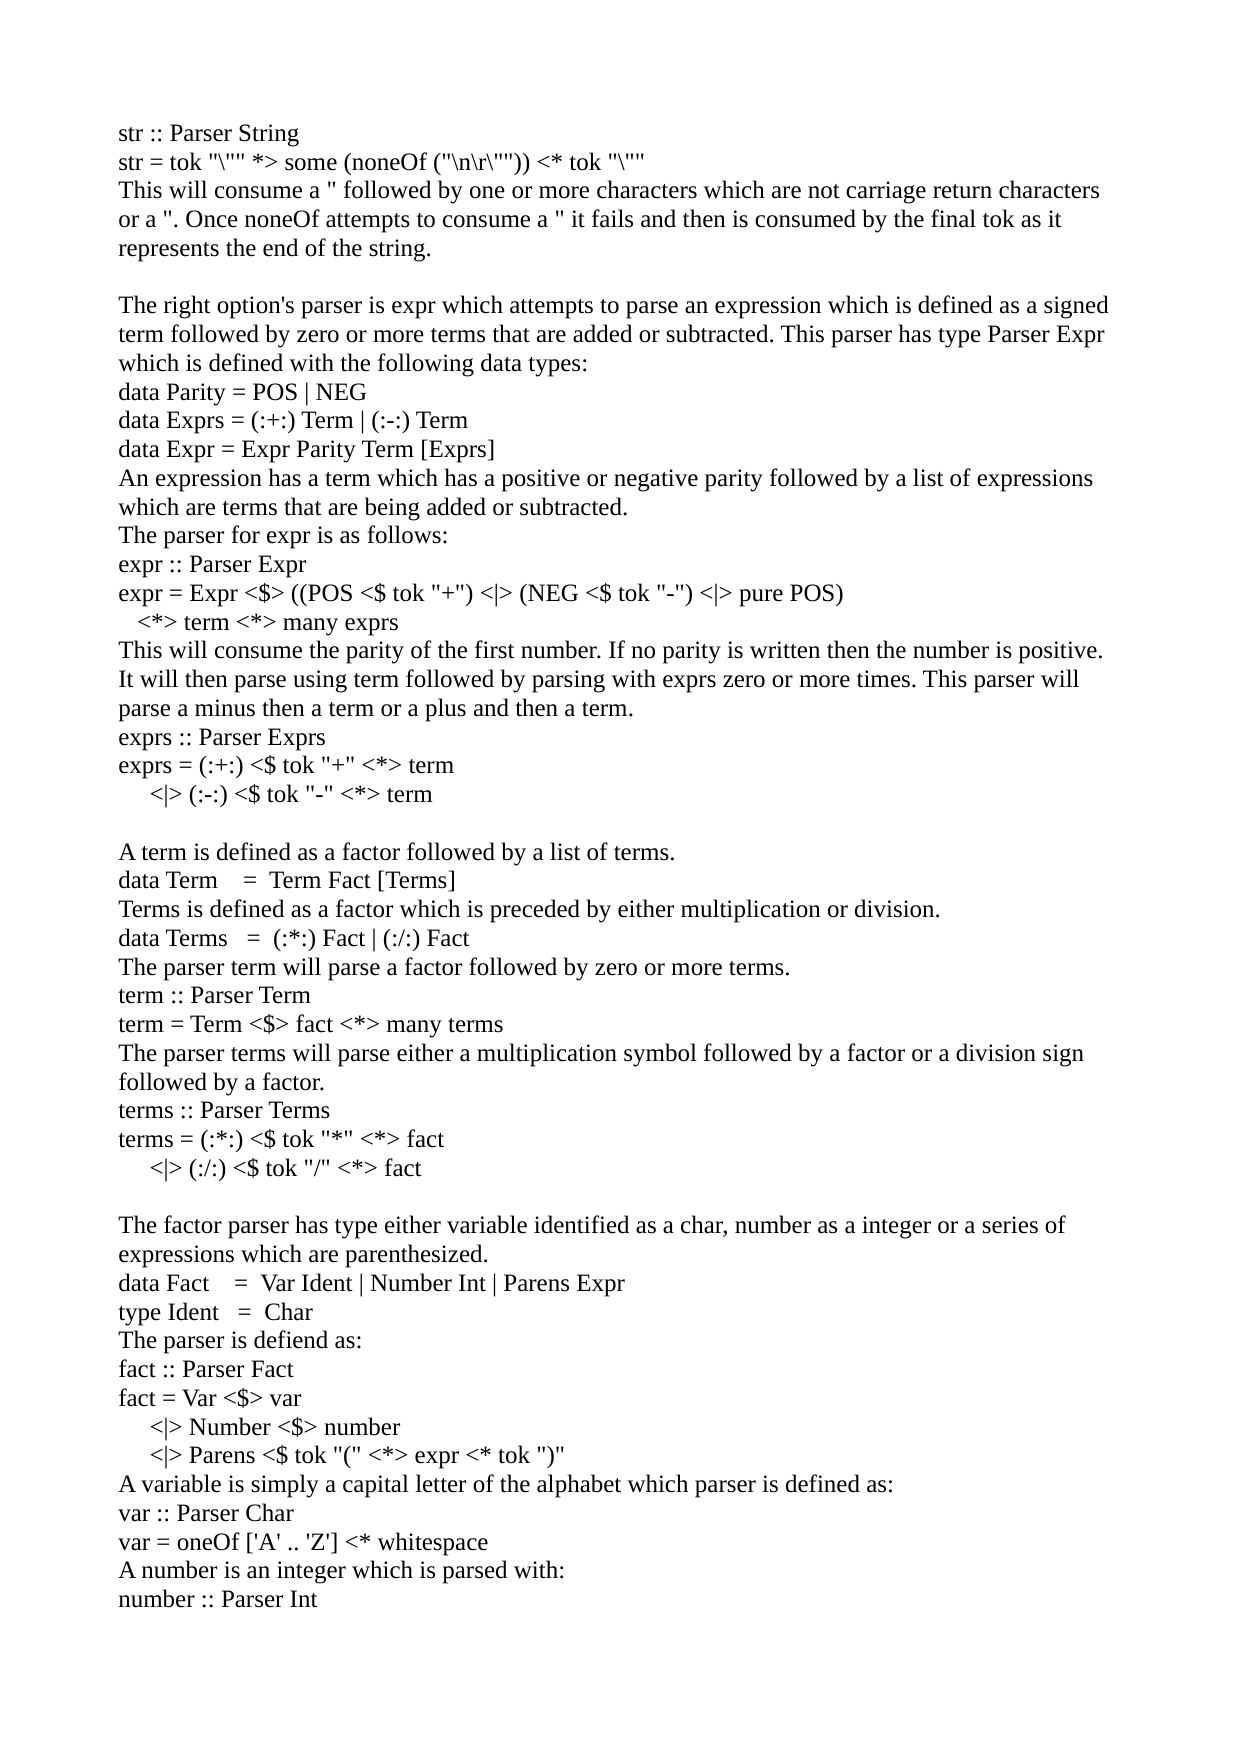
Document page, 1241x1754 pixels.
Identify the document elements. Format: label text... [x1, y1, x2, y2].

text expr :: Parser Expr [118, 549, 1122, 578]
text terms :: Parser Terms [118, 1096, 1122, 1124]
text A number is an integer which is parsed with: [118, 1556, 1122, 1584]
text var = oneOf ['A' .. 'Z'] <* whitespace [118, 1527, 1122, 1556]
text str = tok "\"" *> some (noneOf ("\n\r\"")) <* tok "\"" [118, 147, 1122, 176]
text expr = Expr <$> ((POS <$ tok "+") <|> (NEG <$ tok "-") <|> pure POS) [118, 578, 1122, 607]
text The parser term will parse a factor followed by zero or more terms. [118, 952, 1122, 981]
text term = Term <$> fact <*> many terms [118, 1009, 1122, 1038]
text The right option's parser is expr which attempts to parse an expression which is defined as a signed term followed by zero or more terms that are added or subtracted. This parser has type Parser Expr which is defined with the following data types: data Parity = POS | NEG [118, 291, 1122, 406]
text terms = (:*:) <$ tok "*" <*> fact [118, 1124, 1122, 1153]
text This will consume the parity of the first number. If no parity is written then the number is positive. It will then parse using term followed by parsing with exprs zero or more times. This parser will parse a minus then a term or a plus and then a term. [118, 636, 1122, 722]
text exprs = (:+:) <$ tok "+" <*> term [118, 751, 1122, 779]
text The parser terms will parse either a multiplication symbol followed by a factor or a division sign followed by a factor. [118, 1038, 1122, 1096]
text fact :: Parser Fact [118, 1354, 1122, 1383]
text term :: Parser Term [118, 981, 1122, 1009]
text <|> (:-:) <$ tok "-" <*> term [118, 779, 1122, 808]
text Terms is defined as a factor which is preceded by either multiplication or division. [118, 894, 1122, 923]
text The parser for expr is as follows: [118, 521, 1122, 549]
text The parser is defiend as: [118, 1326, 1122, 1354]
text The factor parser has type either variable identified as a char, number as a integer or a series of expressions which are parenthesized. [118, 1211, 1122, 1268]
text fact = Var <$> var [118, 1383, 1122, 1412]
text A term is defined as a factor followed by a list of terms. [118, 837, 1122, 866]
text <|> Parens <$ tok "(" <*> expr <* tok ")" [118, 1441, 1122, 1469]
text A variable is simply a capital letter of the alphabet which parser is defined as: var :: Parser Char [118, 1469, 1122, 1527]
text number :: Parser Int [118, 1584, 1122, 1613]
text data Fact = Var Ident | Number Int | Parens Expr [118, 1268, 1122, 1297]
text data Expr = Expr Parity Term [Exprs] [118, 434, 1122, 463]
text This will consume a " followed by one or more characters which are not carriage return characters or a ". Once noneOf attempts to consume a " it fails and then is consumed by the final tok as it represents the end of the string. [118, 176, 1122, 262]
text data Term = Term Fact [Terms] [118, 866, 1122, 894]
text <|> Number <$> number [118, 1412, 1122, 1441]
text data Terms = (:*:) Fact | (:/:) Fact [118, 923, 1122, 952]
text An expression has a term which has a positive or negative parity followed by a list of expressions which are terms that are being added or subtracted. [118, 463, 1122, 521]
text data Exprs = (:+:) Term | (:-:) Term [118, 406, 1122, 434]
text str :: Parser String [118, 118, 1122, 147]
text exprs :: Parser Exprs [118, 722, 1122, 751]
text <|> (:/:) <$ tok "/" <*> fact [118, 1153, 1122, 1182]
text <*> term <*> many exprs [118, 607, 1122, 636]
text type Ident = Char [118, 1297, 1122, 1326]
